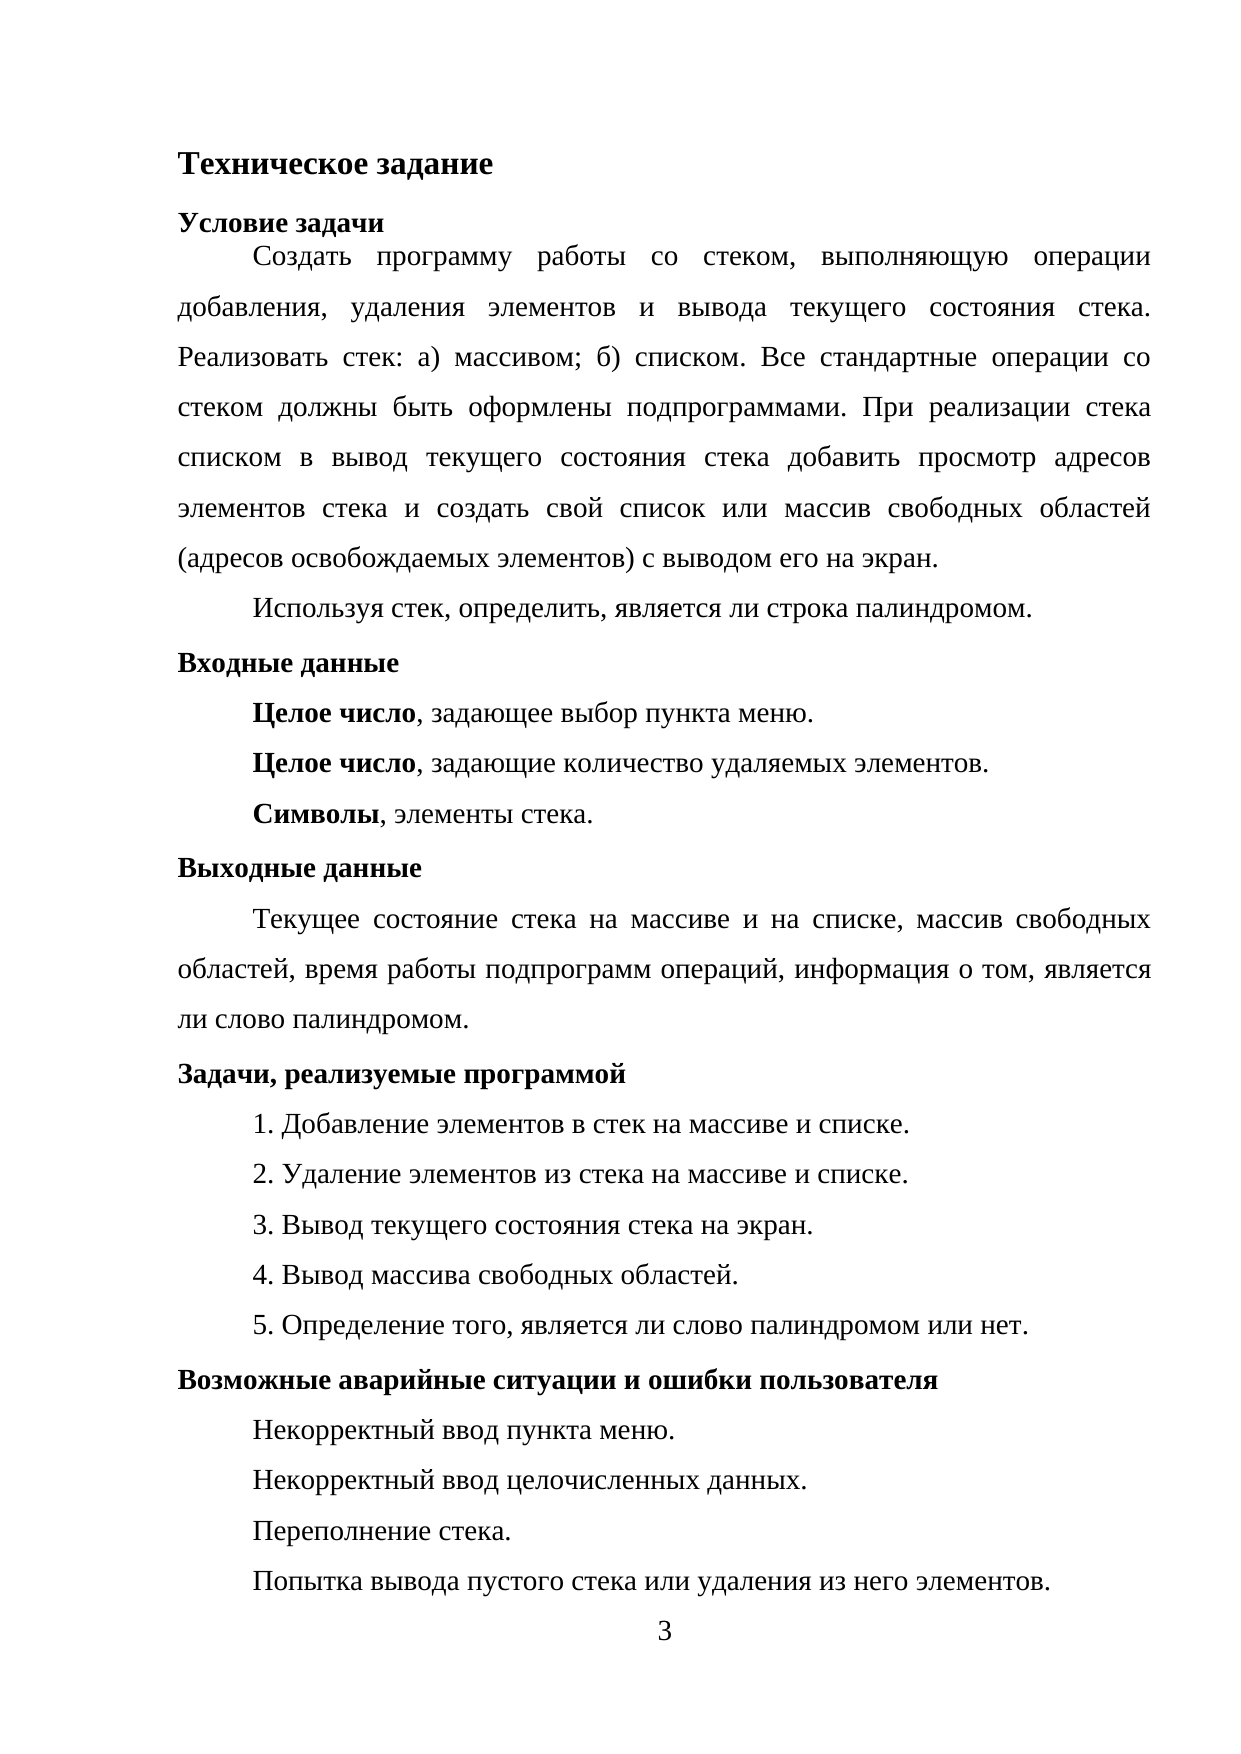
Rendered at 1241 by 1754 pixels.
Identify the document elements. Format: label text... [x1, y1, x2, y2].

text 3. Вывод текущего состояния стека на экран. [177, 1207, 1152, 1240]
text Создать программу работы со стеком, выполняющую операции добавления, удаления элементов и вывода текущего состояния стека. Реализовать стек: а) массивом; б) списком. Все стандартные операции со стеком должны быть оформлены подпрограммами. При реализации стека списком в вывод текущего состояния стека добавить просмотр адресов элементов стека и создать свой список или массив свободных областей (адресов освобождаемых элементов) с выводом его на экран. [177, 238, 1152, 574]
text 4. Вывод массива свободных областей. [177, 1257, 1152, 1291]
subtitle Выходные данные [177, 850, 1152, 884]
subtitle Задачи, реализуемые программой [177, 1056, 1152, 1089]
text Целое число, задающее выбор пункта меню. [177, 695, 1152, 729]
text Используя стек, определить, является ли строка палиндромом. [177, 591, 1152, 624]
subtitle Условие задачи [177, 205, 1152, 238]
text Некорректный ввод пункта меню. [177, 1412, 1152, 1446]
text Попытка вывода пустого стека или удаления из него элементов. [177, 1563, 1152, 1597]
text Целое число, задающие количество удаляемых элементов. [177, 746, 1152, 779]
text Некорректный ввод целочисленных данных. [177, 1462, 1152, 1496]
text Текущее состояние стека на массиве и на списке, массив свободных областей, время работы подпрограмм операций, информация о том, является ли слово палиндромом. [177, 901, 1152, 1035]
subtitle Техническое задание [177, 143, 1152, 181]
subtitle Возможные аварийные ситуации и ошибки пользователя [177, 1362, 1152, 1395]
text Символы, элементы стека. [177, 796, 1152, 829]
text 2. Удаление элементов из стека на массиве и списке. [177, 1156, 1152, 1190]
subtitle Входные данные [177, 645, 1152, 678]
text 1. Добавление элементов в стек на массиве и списке. [177, 1106, 1152, 1140]
text 5. Определение того, является ли слово палиндромом или нет. [177, 1307, 1152, 1341]
text Переполнение стека. [177, 1513, 1152, 1546]
